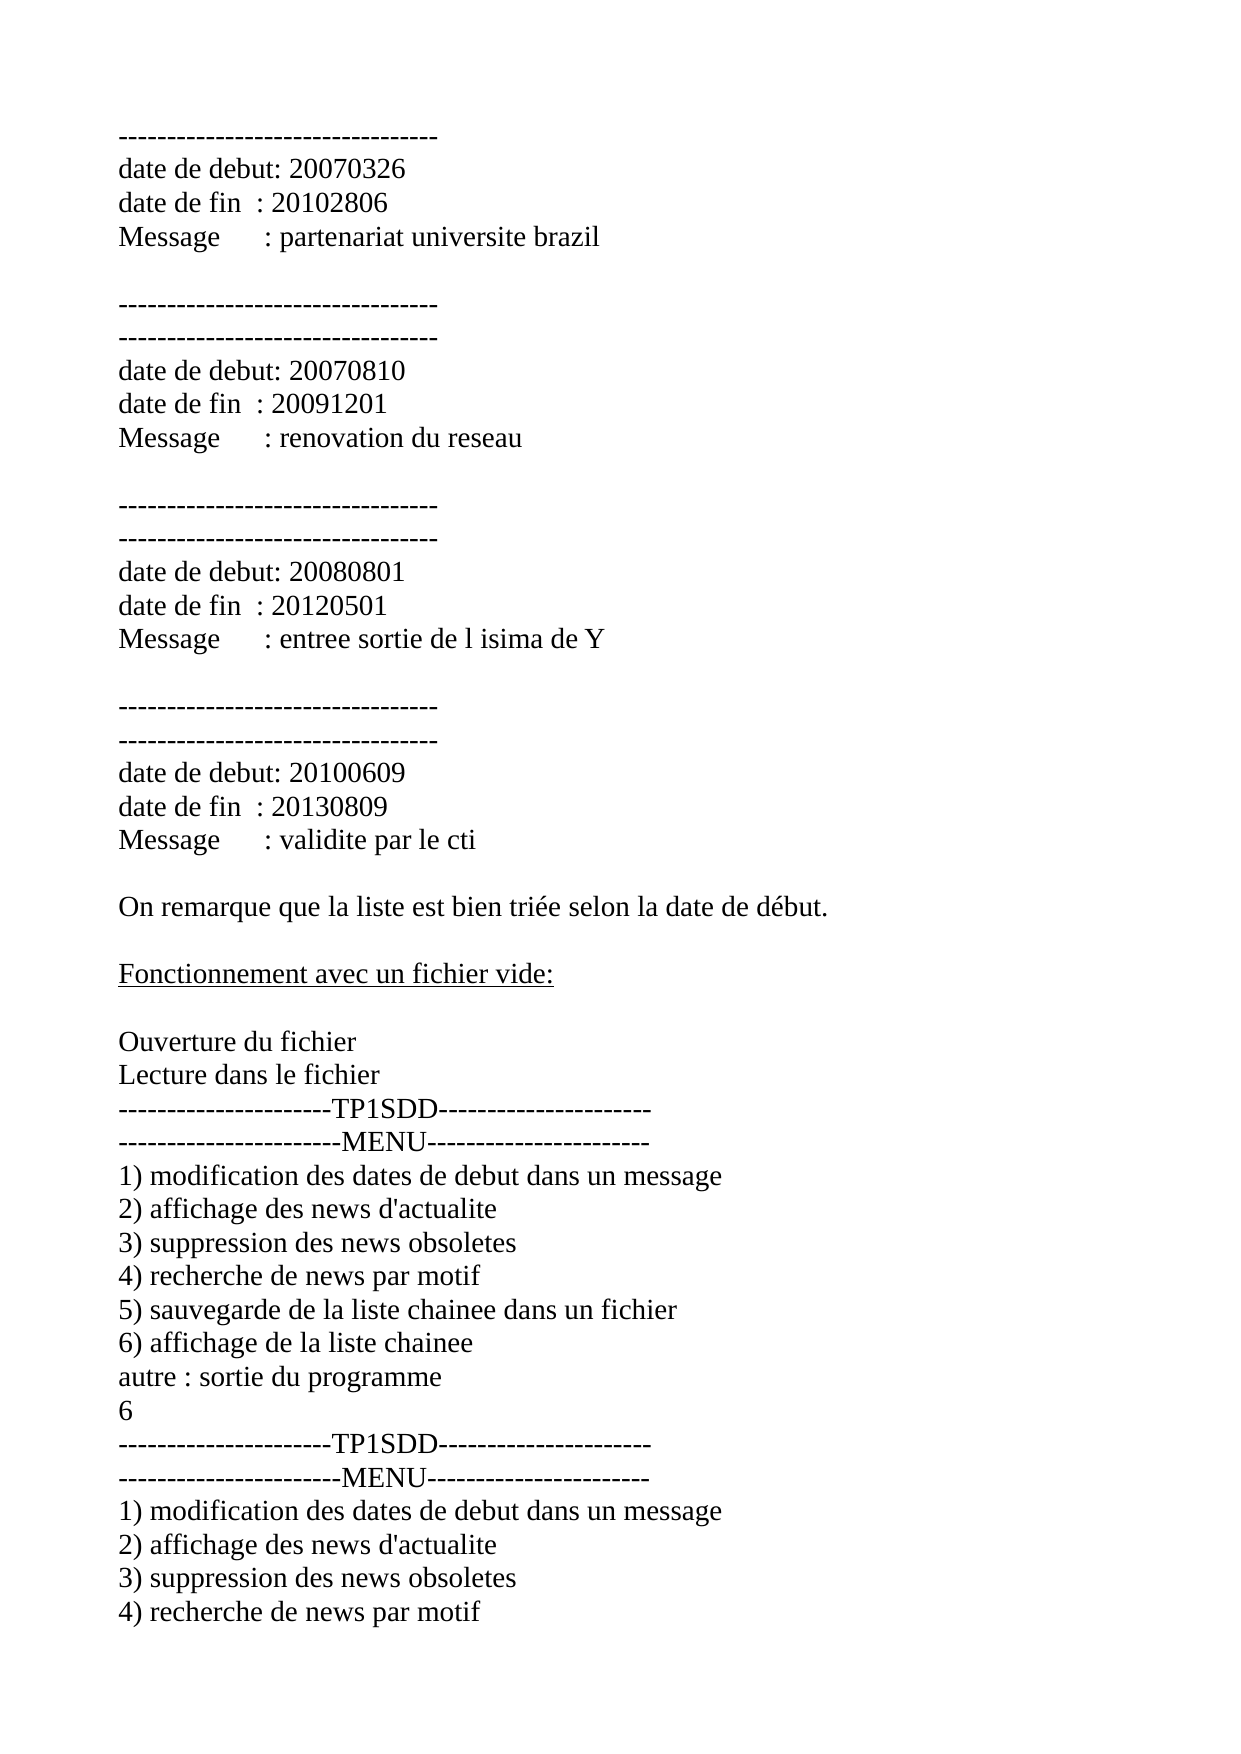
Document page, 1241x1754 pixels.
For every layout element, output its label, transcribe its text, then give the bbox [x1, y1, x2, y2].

text 2) affichage des news d'actualite [118, 1191, 1122, 1225]
text 4) recherche de news par motif [118, 1258, 1122, 1292]
text ----------------------TP1SDD---------------------- [118, 1426, 1122, 1460]
text Message : renovation du reseau [118, 420, 1122, 453]
text 1) modification des dates de debut dans un message [118, 1158, 1122, 1191]
text 2) affichage des news d'actualite [118, 1527, 1122, 1560]
text date de debut: 20080801 [118, 554, 1122, 588]
text date de fin : 20120501 [118, 588, 1122, 621]
text Fonctionnement avec un fichier vide: [118, 957, 1122, 990]
text -----------------------MENU----------------------- [118, 1124, 1122, 1158]
text Message : entree sortie de l isima de Y [118, 621, 1122, 655]
text --------------------------------- [118, 286, 1122, 319]
text date de fin : 20091201 [118, 386, 1122, 420]
text date de fin : 20130809 [118, 789, 1122, 822]
text autre : sortie du programme [118, 1359, 1122, 1393]
text 4) recherche de news par motif [118, 1594, 1122, 1627]
text date de debut: 20070810 [118, 353, 1122, 386]
text 6 [118, 1393, 1122, 1426]
text --------------------------------- [118, 521, 1122, 554]
text --------------------------------- [118, 487, 1122, 521]
text --------------------------------- [118, 722, 1122, 755]
text --------------------------------- [118, 118, 1122, 152]
text 5) sauvegarde de la liste chainee dans un fichier [118, 1292, 1122, 1326]
text 3) suppression des news obsoletes [118, 1225, 1122, 1258]
text --------------------------------- [118, 319, 1122, 353]
text Lecture dans le fichier [118, 1057, 1122, 1091]
text ----------------------TP1SDD---------------------- [118, 1091, 1122, 1124]
text On remarque que la liste est bien triée selon la date de début. [118, 889, 1122, 923]
text 3) suppression des news obsoletes [118, 1560, 1122, 1594]
text 1) modification des dates de debut dans un message [118, 1493, 1122, 1527]
text 6) affichage de la liste chainee [118, 1326, 1122, 1359]
text date de fin : 20102806 [118, 185, 1122, 219]
text -----------------------MENU----------------------- [118, 1460, 1122, 1493]
text --------------------------------- [118, 688, 1122, 722]
text Message : partenariat universite brazil [118, 219, 1122, 252]
text Ouverture du fichier [118, 1024, 1122, 1057]
text date de debut: 20100609 [118, 755, 1122, 789]
text Message : validite par le cti [118, 822, 1122, 856]
text date de debut: 20070326 [118, 152, 1122, 185]
